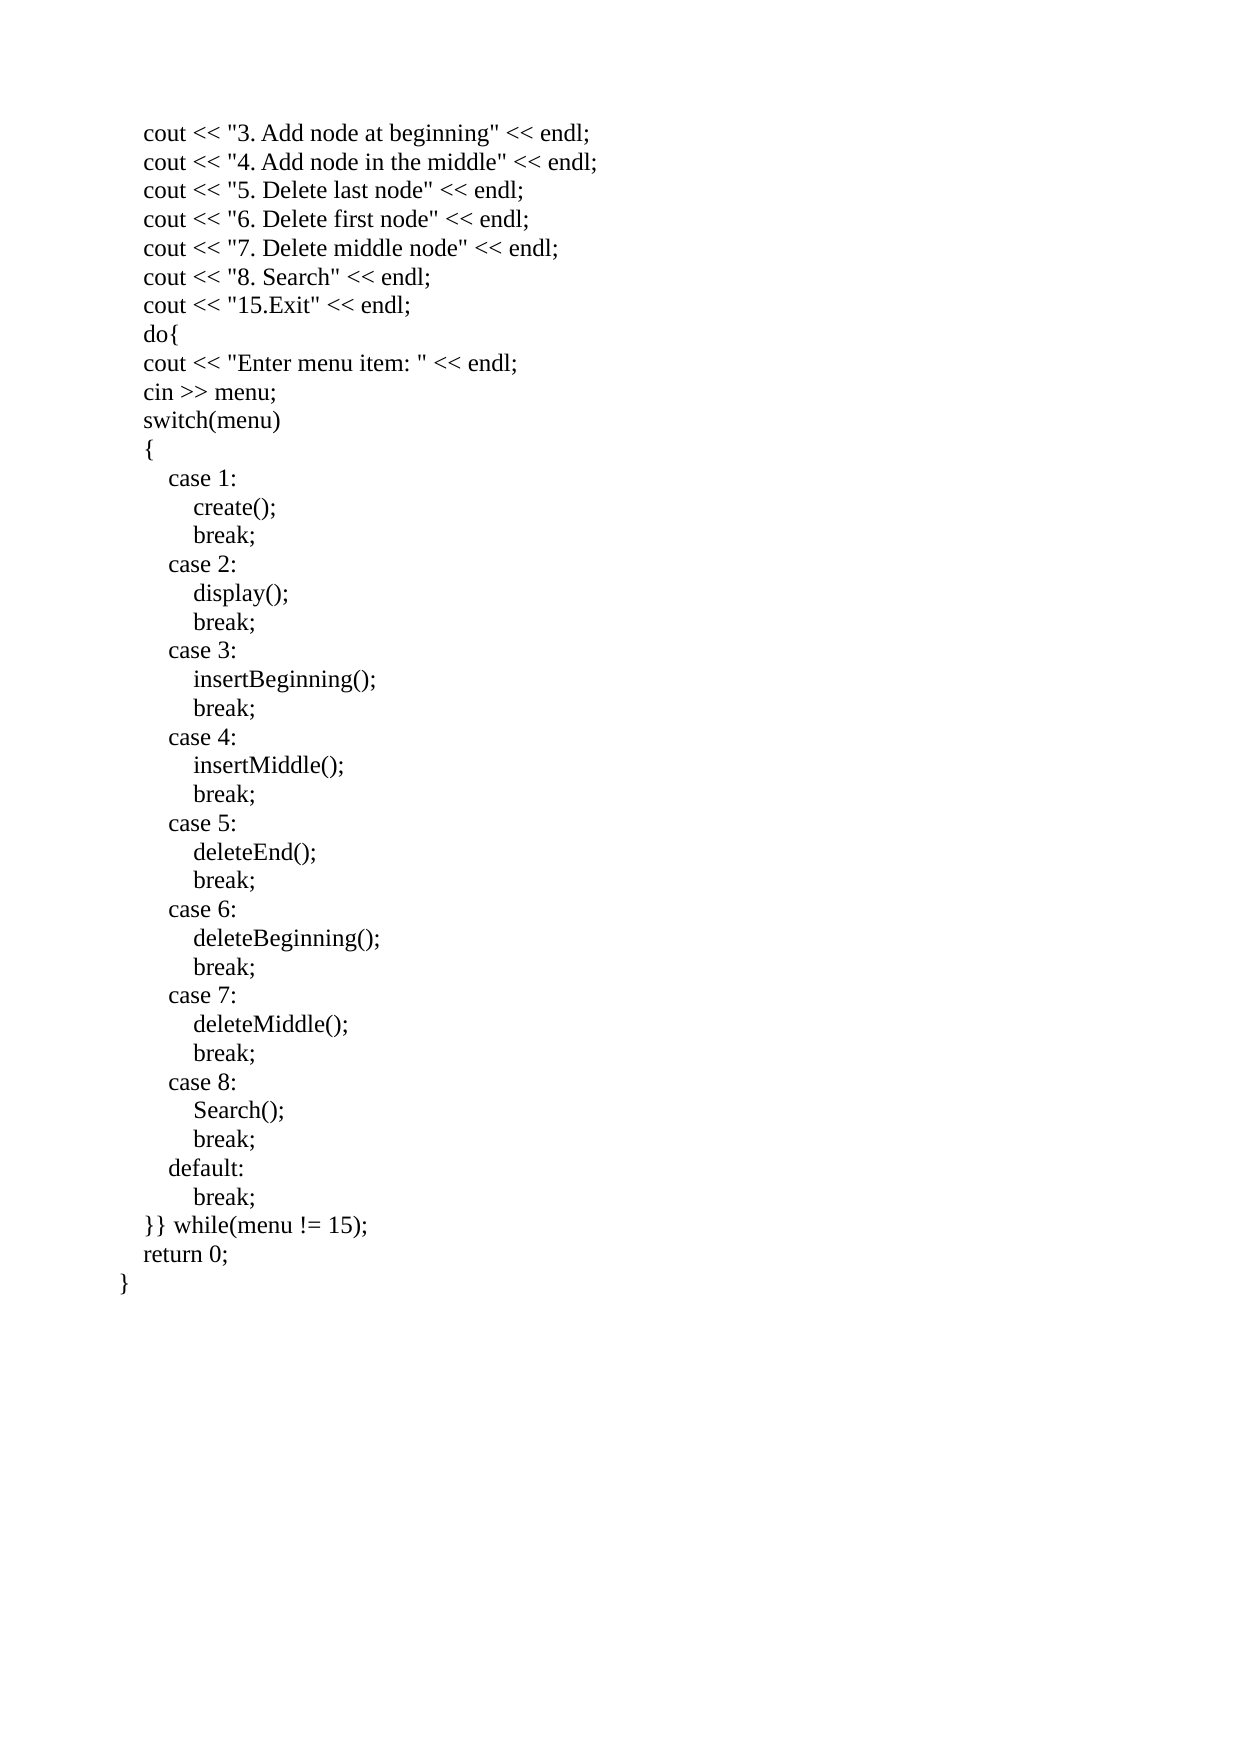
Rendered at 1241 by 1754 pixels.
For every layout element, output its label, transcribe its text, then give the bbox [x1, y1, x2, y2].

text cout << "7. Delete middle node" << endl; [118, 233, 1122, 262]
text cin >> menu; [118, 377, 1122, 406]
text do{ [118, 319, 1122, 348]
text break; [118, 779, 1122, 808]
text case 7: [118, 981, 1122, 1009]
text break; [118, 1038, 1122, 1067]
text switch(menu) [118, 406, 1122, 434]
text deleteBeginning(); [118, 923, 1122, 952]
text case 3: [118, 636, 1122, 664]
text break; [118, 521, 1122, 549]
text create(); [118, 492, 1122, 521]
text break; [118, 866, 1122, 894]
text break; [118, 952, 1122, 981]
text break; [118, 693, 1122, 722]
text insertMiddle(); [118, 751, 1122, 779]
text case 6: [118, 894, 1122, 923]
text cout << "6. Delete first node" << endl; [118, 204, 1122, 233]
text cout << "8. Search" << endl; [118, 262, 1122, 291]
text default: [118, 1153, 1122, 1182]
text case 5: [118, 808, 1122, 837]
text deleteEnd(); [118, 837, 1122, 866]
text break; [118, 1182, 1122, 1211]
text case 8: [118, 1067, 1122, 1096]
text cout << "5. Delete last node" << endl; [118, 176, 1122, 204]
text break; [118, 607, 1122, 636]
text } [118, 1268, 1122, 1297]
text case 4: [118, 722, 1122, 751]
text return 0; [118, 1239, 1122, 1268]
text cout << "4. Add node in the middle" << endl; [118, 147, 1122, 176]
text { [118, 434, 1122, 463]
text break; [118, 1124, 1122, 1153]
text display(); [118, 578, 1122, 607]
text cout << "15.Exit" << endl; [118, 291, 1122, 319]
text cout << "3. Add node at beginning" << endl; [118, 118, 1122, 147]
text Search(); [118, 1096, 1122, 1124]
text cout << "Enter menu item: " << endl; [118, 348, 1122, 377]
text }} while(menu != 15); [118, 1211, 1122, 1239]
text case 1: [118, 463, 1122, 492]
text deleteMiddle(); [118, 1009, 1122, 1038]
text case 2: [118, 549, 1122, 578]
text insertBeginning(); [118, 664, 1122, 693]
